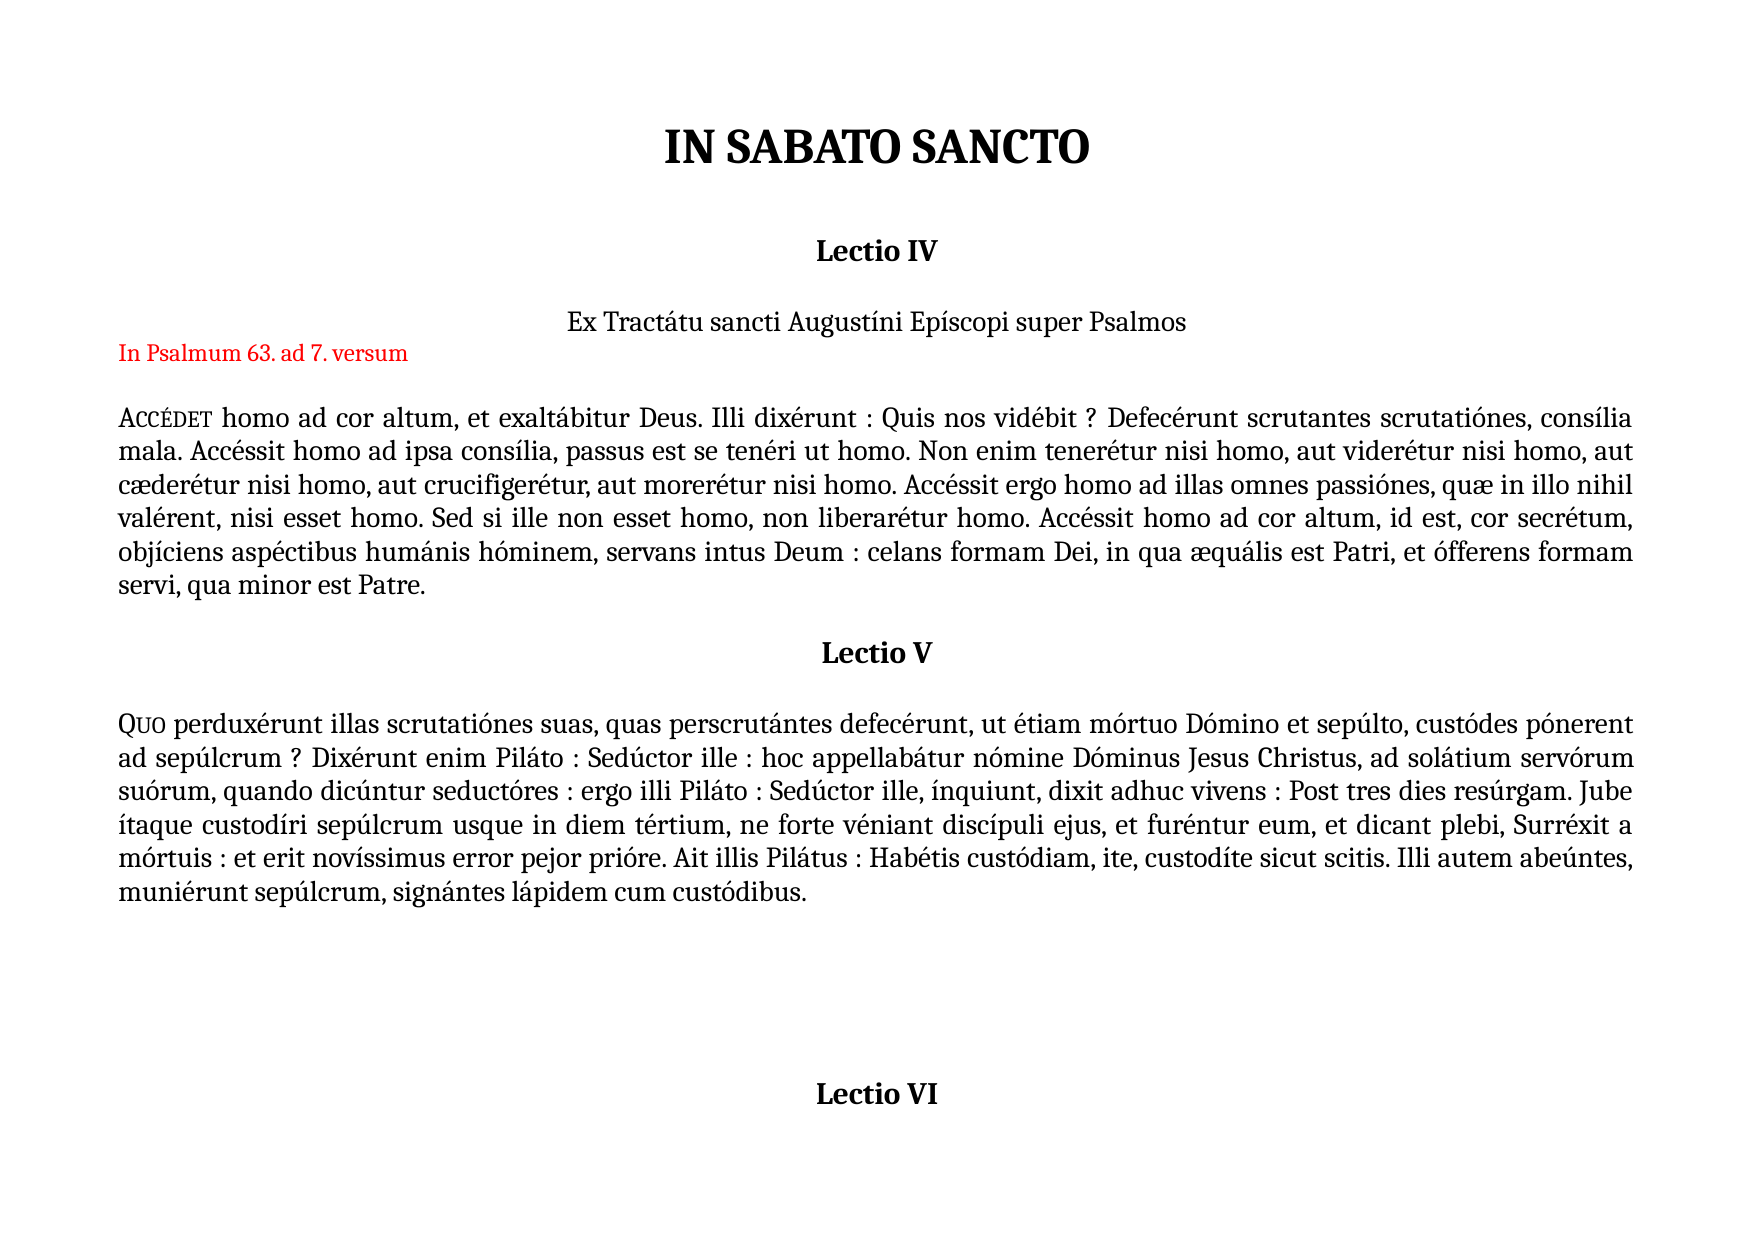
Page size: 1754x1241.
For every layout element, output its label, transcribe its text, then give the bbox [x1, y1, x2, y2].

text Quo perduxérunt illas scrutatiónes suas, quas perscrutántes defecérunt, ut étiam mórtuo Dómino et sepúlto, custódes pónerent ad sepúlcrum ? Dixérunt enim Piláto : Sedúctor ille : hoc appellabátur nómine Dóminus Jesus Christus, ad solátium servórum suórum, quando dicúntur seductóres : ergo illi Piláto : Sedúctor ille, ínquiunt, dixit adhuc vivens : Post tres dies resúrgam. Jube ítaque custodíri sepúlcrum usque in diem tértium, ne forte véniant discípuli ejus, et furéntur eum, et dicant plebi, Surréxit a mórtuis : et erit novíssimus error pejor prióre. Ait illis Pilátus : Habétis custódiam, ite, custodíte sicut scitis. Illi autem abeúntes, muniérunt sepúlcrum, signántes lápidem cum custódibus. [118, 707, 1636, 909]
text Accédet homo ad cor altum, et exaltábitur Deus. Illi dixérunt : Quis nos vidébit ? Defecérunt scrutantes scrutatiónes, consília mala. Accéssit homo ad ipsa consília, passus est se tenéri ut homo. Non enim tenerétur nisi homo, aut viderétur nisi homo, aut cæderétur nisi homo, aut crucifigerétur, aut morerétur nisi homo. Accéssit ergo homo ad illas omnes passiónes, quæ in illo nihil valérent, nisi esset homo. Sed si ille non esset homo, non liberarétur homo. Accéssit homo ad cor altum, id est, cor secrétum, objíciens aspéctibus humánis hóminem, servans intus Deum : celans formam Dei, in qua æquális est Patri, et ófferens formam servi, qua minor est Patre. [118, 401, 1636, 602]
text Ex Tractátu sancti Augustíni Epíscopi super Psalmos [118, 305, 1636, 338]
text Lectio V [118, 636, 1636, 672]
text Lectio IV [118, 233, 1636, 269]
text IN SABATO SANCTO [118, 118, 1636, 176]
text In Psalmum 63. ad 7. versum [118, 338, 1636, 367]
text Lectio VI [118, 1076, 1636, 1112]
